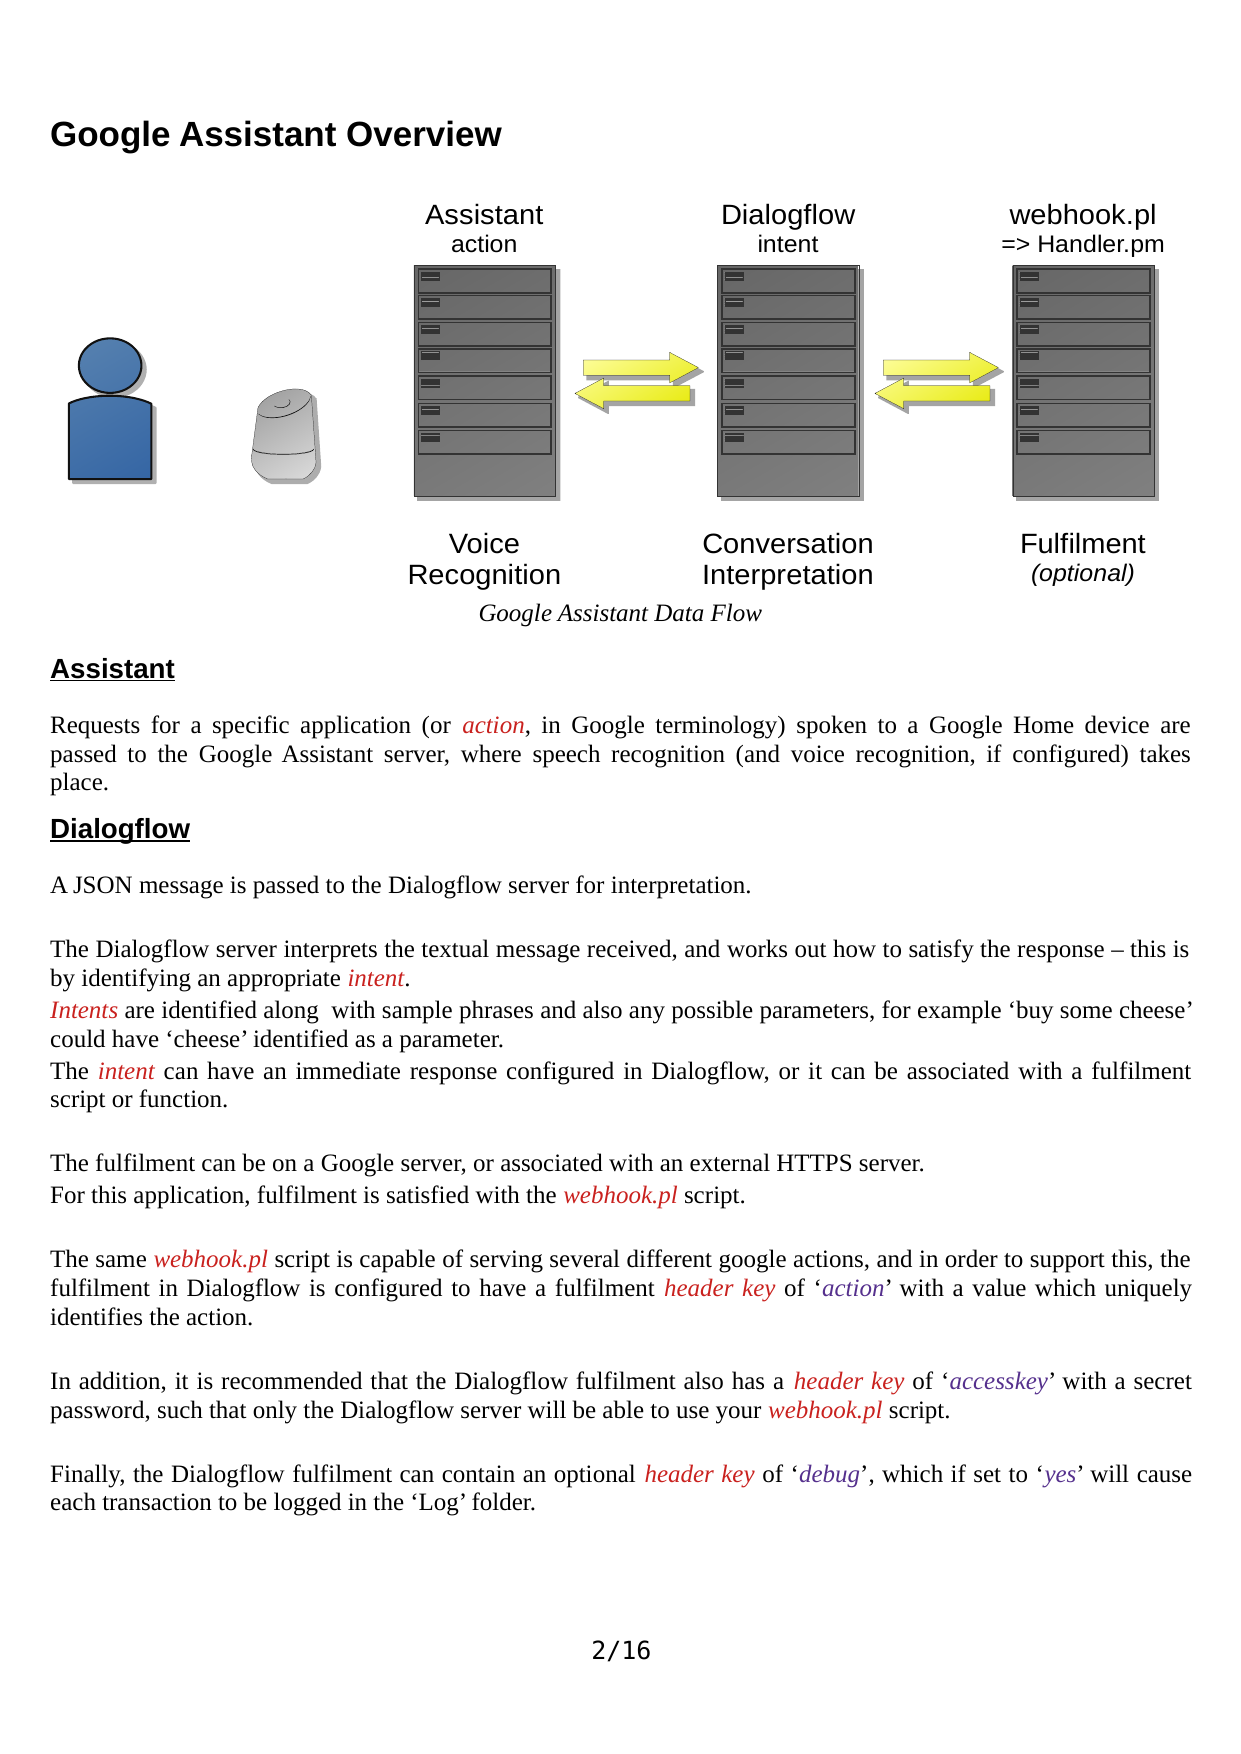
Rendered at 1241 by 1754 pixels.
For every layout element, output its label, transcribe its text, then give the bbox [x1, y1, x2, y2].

text For this application, fulfilment is satisfied with the webhook.pl script. [50, 1181, 1192, 1209]
text Finally, the Dialogflow fulfilment can contain an optional header key of ‘debug’, which if set to ‘yes’ will cause each transaction to be logged in the ‘Log’ folder. [50, 1459, 1192, 1516]
text The intent can have an immediate response configured in Dialogflow, or it can be associated with a fulfilment script or function. [50, 1056, 1192, 1113]
subtitle Assistant [50, 652, 1192, 684]
text The same webhook.pl script is capable of serving several different google actions, and in order to support this, the fulfilment in Dialogflow is configured to have a fulfilment header key of ‘action’ with a value which uniquely identifies the action. [50, 1244, 1192, 1331]
text Google Assistant Data Flow [50, 179, 1192, 627]
text In addition, it is recommended that the Dialogflow fulfilment also has a header key of ‘accesskey’ with a secret password, such that only the Dialogflow server will be able to use your webhook.pl script. [50, 1366, 1192, 1423]
text Requests for a specific application (or action, in Google terminology) spoken to a Google Home device are passed to the Google Assistant server, where speech recognition (and voice recognition, if configured) takes place. [50, 710, 1192, 796]
text A JSON message is passed to the Dialogflow server for interpretation. [50, 870, 1192, 899]
subtitle Google Assistant Overview [50, 113, 1192, 154]
text The Dialogflow server interprets the textual message received, and works out how to satisfy the response – this is by identifying an appropriate intent. [50, 934, 1192, 992]
text The fulfilment can be on a Google server, or associated with an external HTTPS server. [50, 1148, 1192, 1177]
text Intents are identified along with sample phrases and also any possible parameters, for example ‘buy some cheese’ could have ‘cheese’ identified as a parameter. [50, 995, 1192, 1053]
subtitle Dialogflow [50, 812, 1192, 844]
